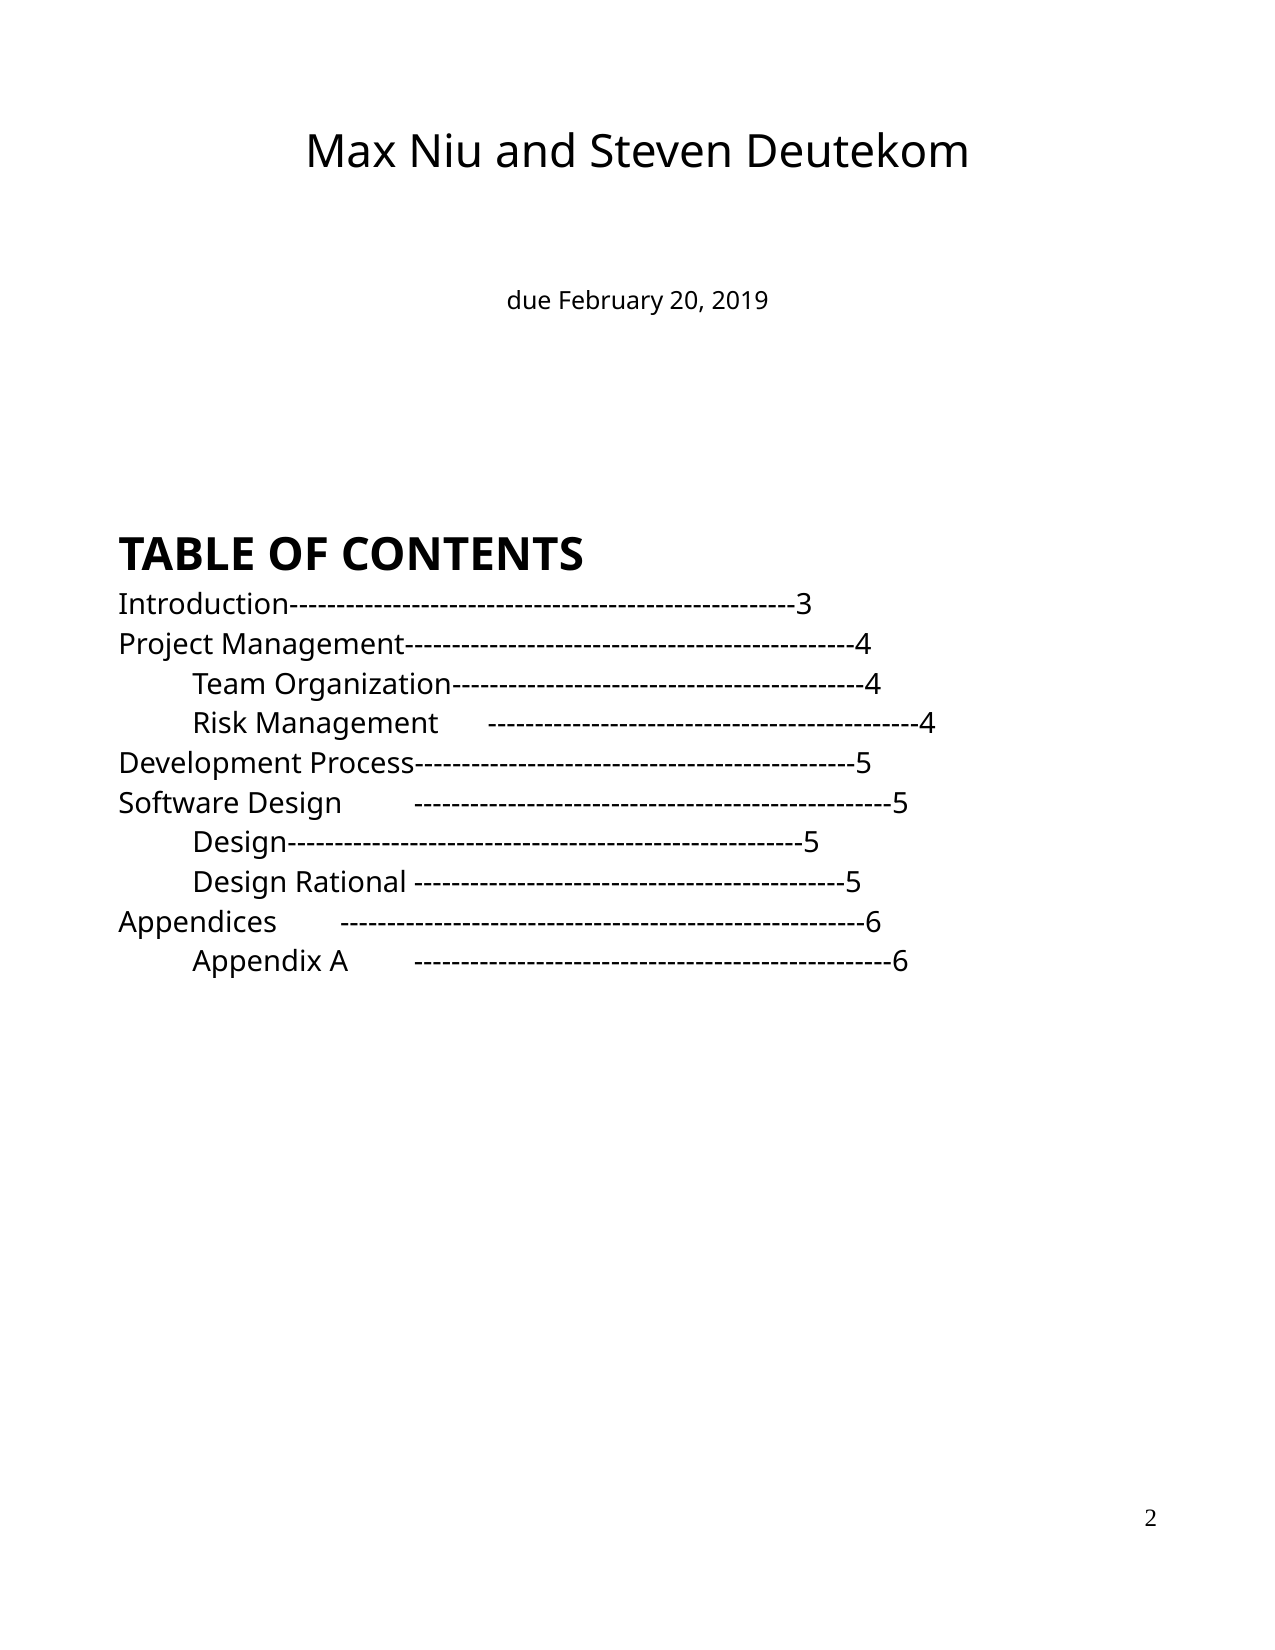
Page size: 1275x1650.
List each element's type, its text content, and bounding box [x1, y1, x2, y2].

text Team Organization--------------------------------------------4 [192, 663, 1157, 703]
text Appendices --------------------------------------------------------6 [118, 901, 1157, 941]
text due February 20, 2019 [118, 283, 1157, 317]
text Risk Management ----------------------------------------------4 [192, 703, 1157, 742]
text Design-------------------------------------------------------5 [192, 822, 1157, 861]
text Project Management------------------------------------------------4 [118, 623, 1157, 663]
text Development Process-----------------------------------------------5 [118, 742, 1157, 782]
text Design Rational ----------------------------------------------5 [192, 861, 1157, 901]
text Appendix A ---------------------------------------------------6 [192, 941, 1157, 980]
text TABLE OF CONTENTS [118, 521, 1157, 583]
text Software Design ---------------------------------------------------5 [118, 782, 1157, 822]
text Max Niu and Steven Deutekom [118, 118, 1157, 181]
text Introduction------------------------------------------------------3 [118, 583, 1157, 623]
